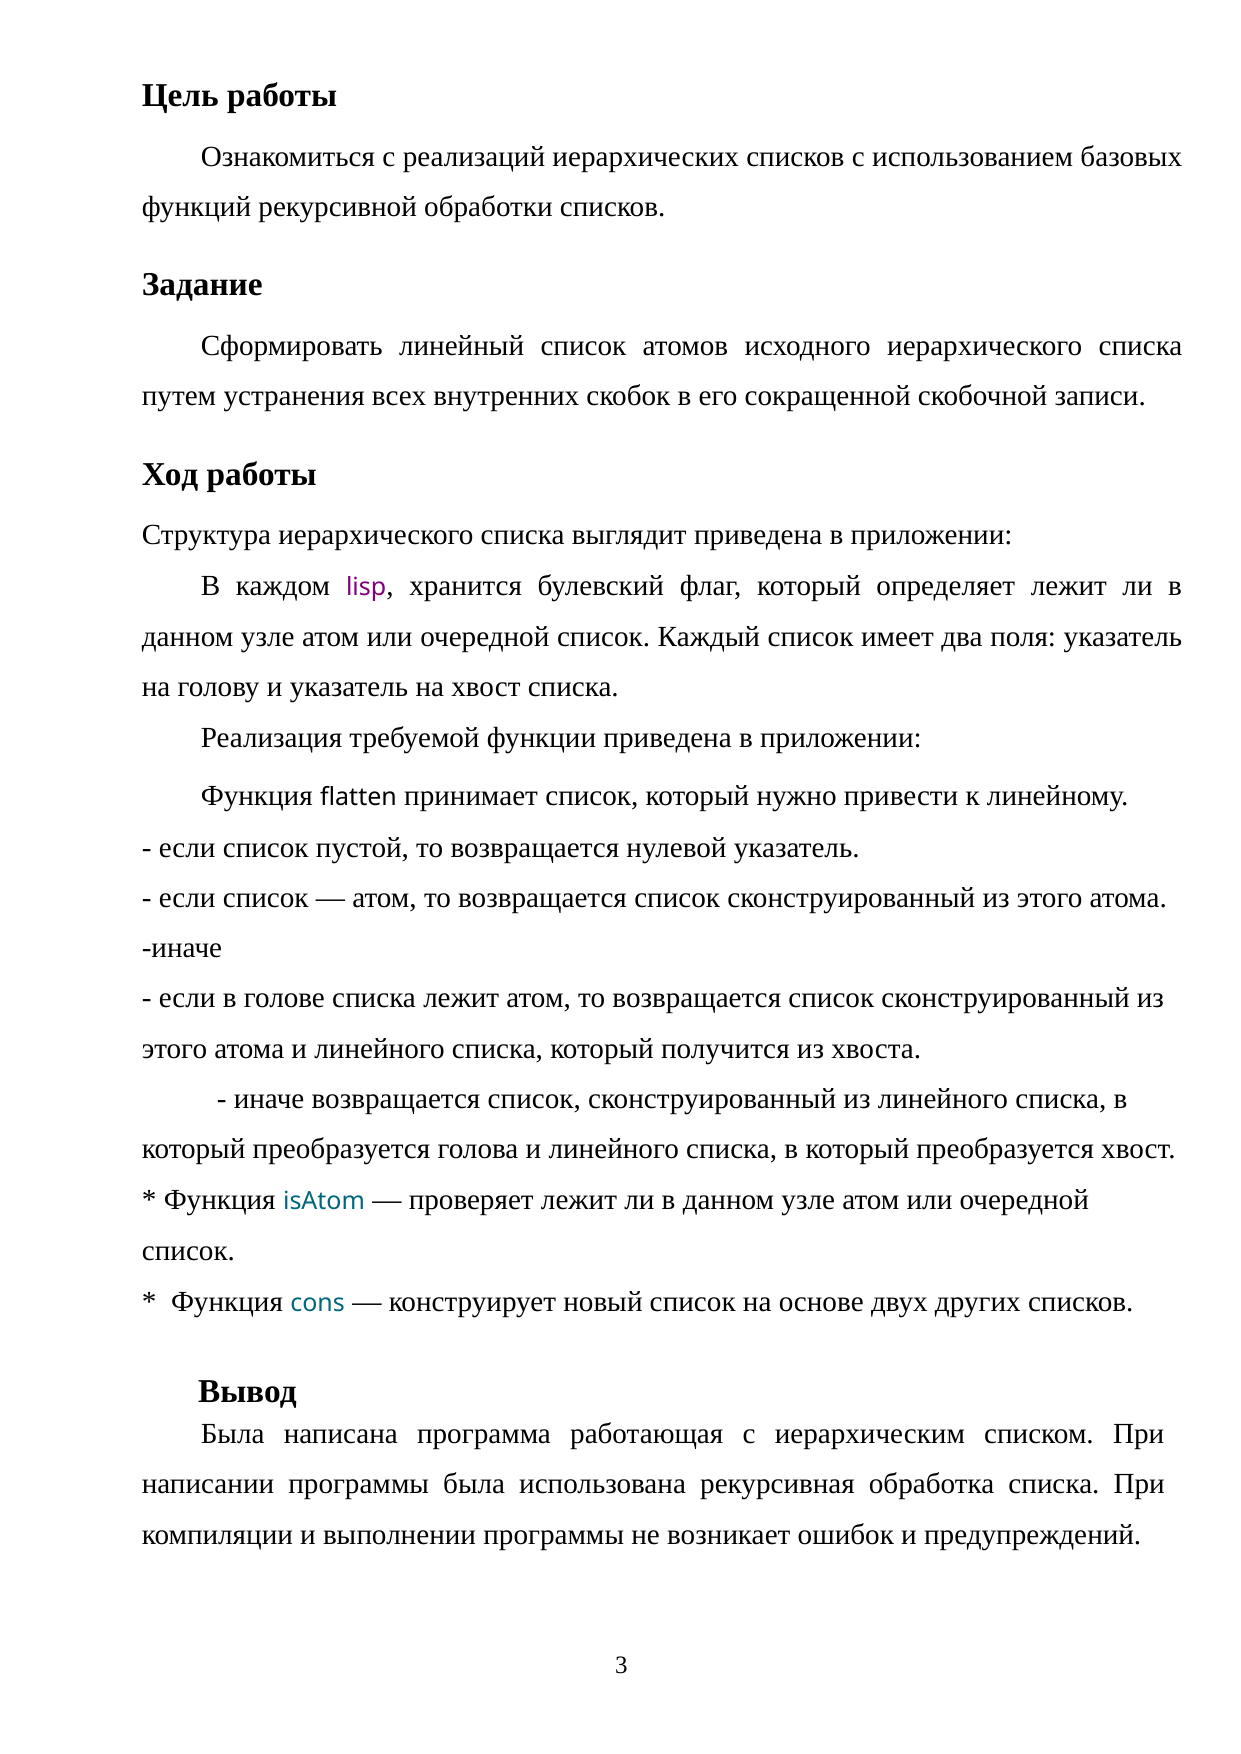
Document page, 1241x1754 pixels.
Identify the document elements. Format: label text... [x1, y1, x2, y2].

subtitle Задание [142, 264, 1183, 303]
text В каждом lisp, хранится булевский флаг, который определяет лежит ли в данном узле атом или очередной список. Каждый список имеет два поля: указатель на голову и указатель на хвост списка. [142, 568, 1183, 703]
text Структура иерархического списка выглядит приведена в приложении: [142, 517, 1183, 551]
subtitle Функция flatten принимает список, который нужно привести к линейному. - если список пустой, то возвращается нулевой указатель. - если список — атом, то возвращается список сконструированный из этого атома. -иначе - если в голове списка лежит атом, то возвращается список сконструированный из этого атома и линейного списка, который получится из хвоста. - иначе возвращается список, сконструированный из линейного списка, в который преобразуется голова и линейного списка, в который преобразуется хвост. * Функция isAtom — проверяет лежит ли в данном узле атом или очередной список. * Функция cons — конструирует новый список на основе двух других списков. [142, 778, 1183, 1318]
subtitle Ход работы [142, 454, 1183, 492]
text Сформировать линейный список атомов исходного иерархического списка путем устранения всех внутренних скобок в его сокращенной скобочной записи. [142, 328, 1183, 412]
subtitle Вывод [142, 1372, 1183, 1410]
text Ознакомиться с реализаций иерархических списков с использованием базовых функций рекурсивной обработки списков. [142, 139, 1183, 223]
text Реализация требуемой функции приведена в приложении: [142, 720, 1183, 753]
subtitle Цель работы [142, 75, 1183, 113]
text Была написана программа работающая с иерархическим списком. При написании программы была использована рекурсивная обработка списка. При компиляции и выполнении программы не возникает ошибок и предупреждений. [142, 1416, 1166, 1550]
